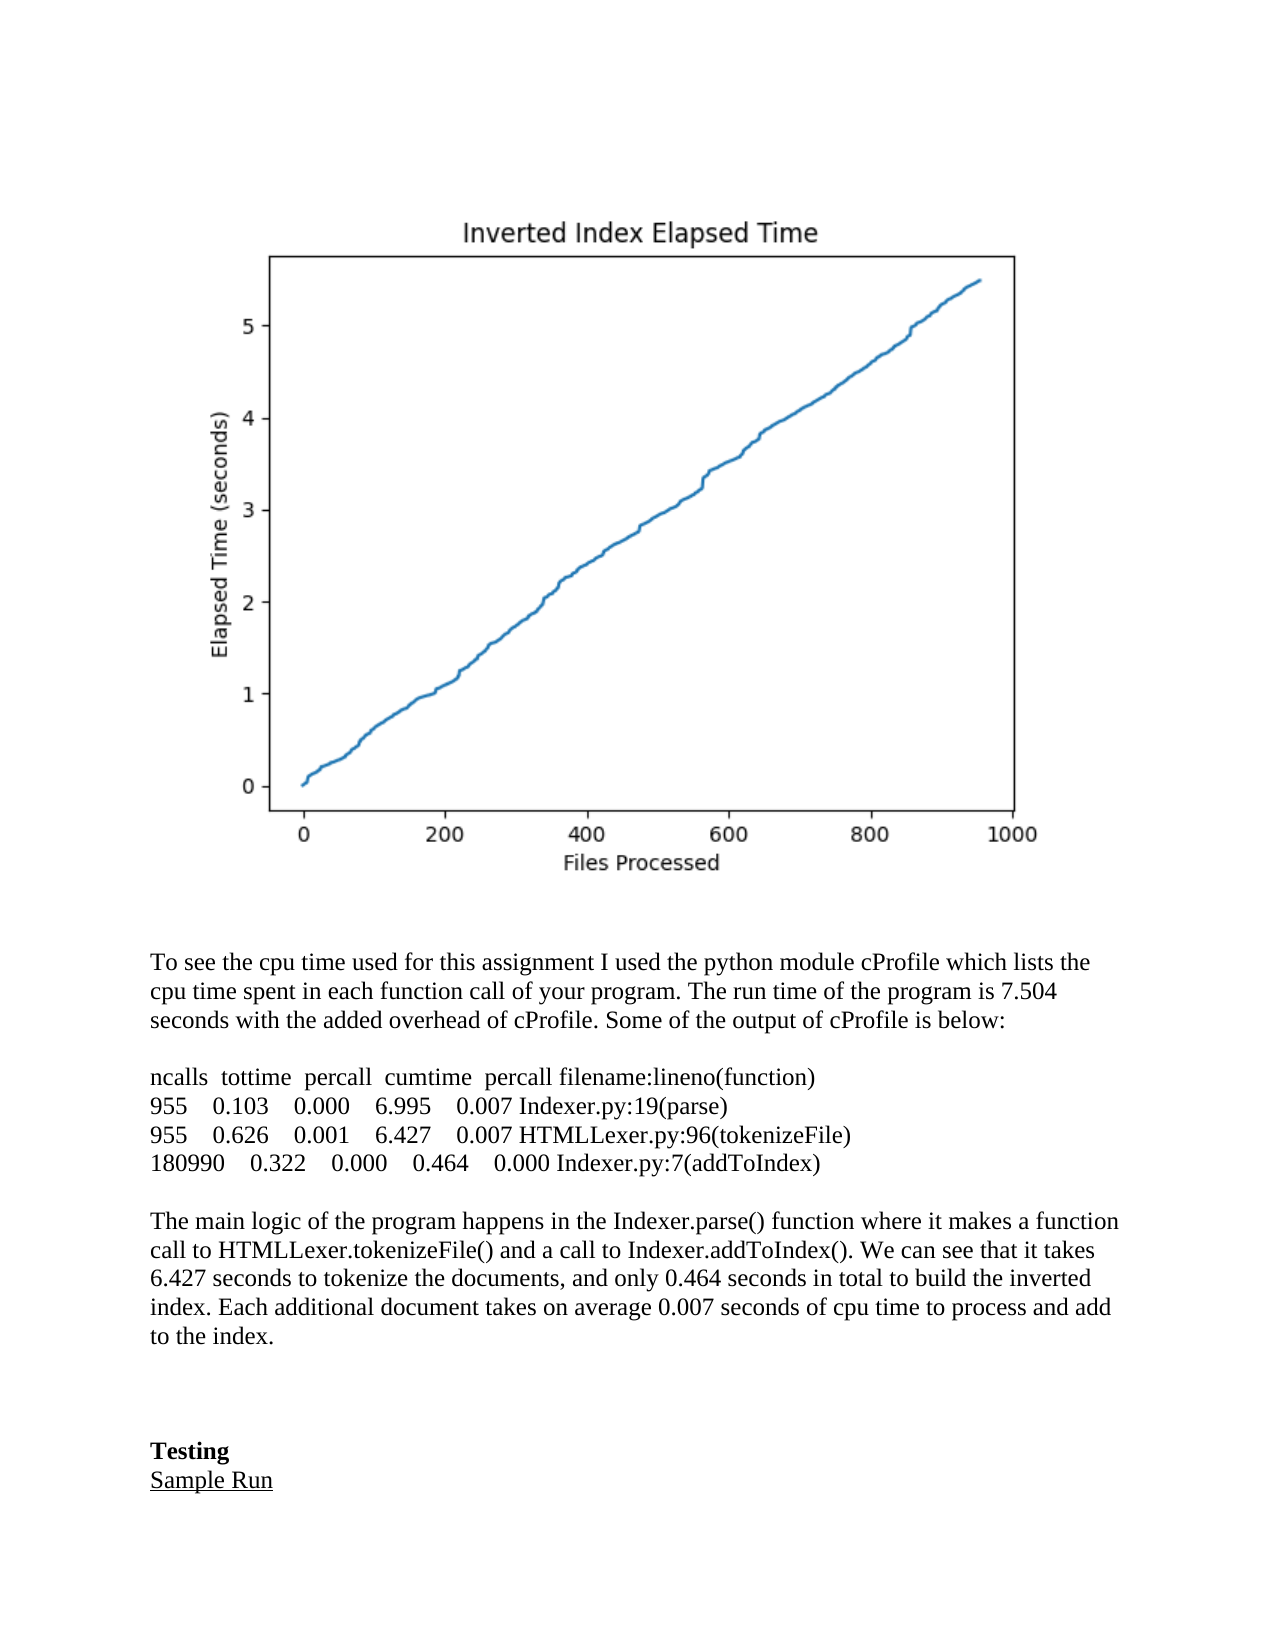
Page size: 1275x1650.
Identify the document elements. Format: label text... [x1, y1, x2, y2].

text 180990 0.322 0.000 0.464 0.000 Indexer.py:7(addToIndex) [150, 1148, 1125, 1177]
text The main logic of the program happens in the Indexer.parse() function where it makes a function call to HTMLLexer.tokenizeFile() and a call to Indexer.addToIndex(). We can see that it takes 6.427 seconds to tokenize the documents, and only 0.464 seconds in total to build the inverted index. Each additional document takes on average 0.007 seconds of cpu time to process and add to the index. [150, 1206, 1125, 1350]
picture [149, 169, 1110, 890]
text Testing [150, 1436, 1125, 1465]
text Sample Run [150, 1465, 1125, 1493]
text 955 0.103 0.000 6.995 0.007 Indexer.py:19(parse) [150, 1091, 1125, 1120]
text ncalls tottime percall cumtime percall filename:lineno(function) [150, 1062, 1125, 1091]
text To see the cpu time used for this assignment I used the python module cProfile which lists the cpu time spent in each function call of your program. The run time of the program is 7.504 seconds with the added overhead of cProfile. Some of the output of cProfile is below: [150, 947, 1125, 1033]
text 955 0.626 0.001 6.427 0.007 HTMLLexer.py:96(tokenizeFile) [150, 1120, 1125, 1148]
